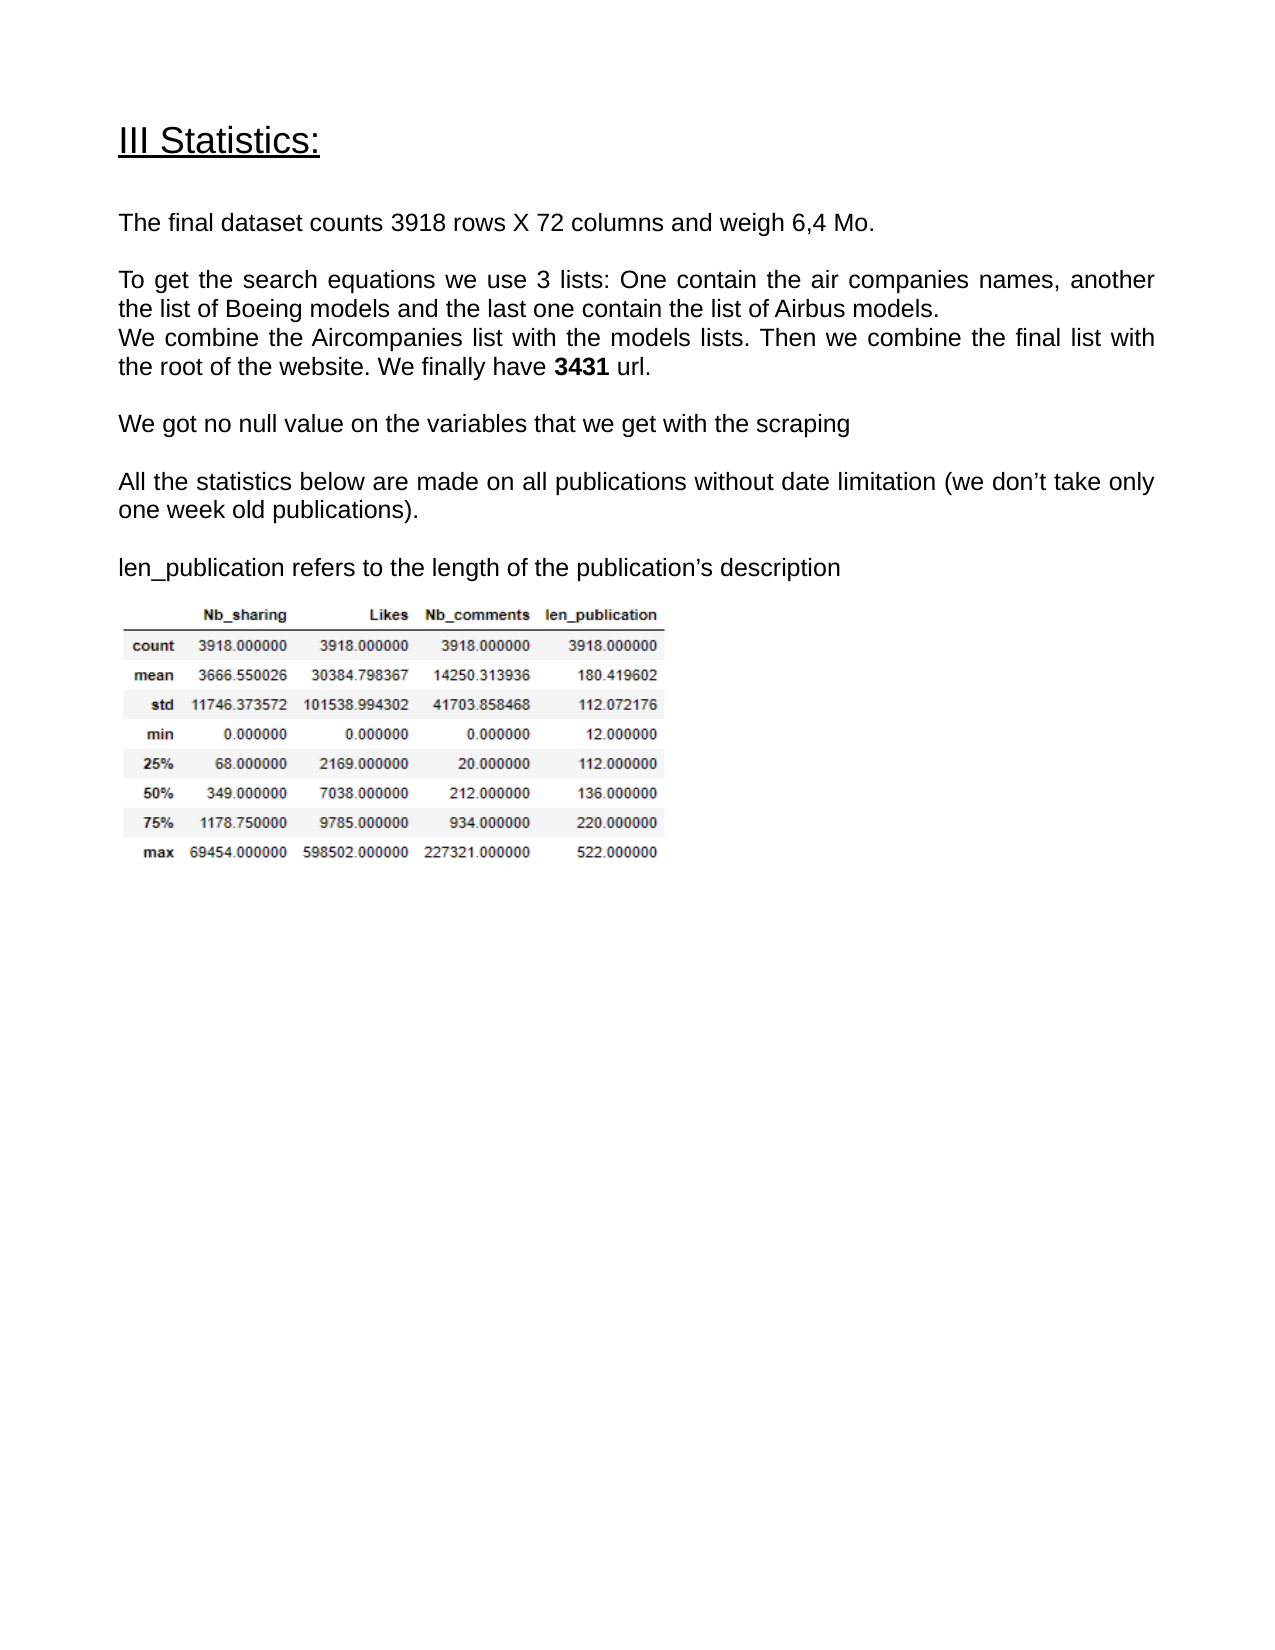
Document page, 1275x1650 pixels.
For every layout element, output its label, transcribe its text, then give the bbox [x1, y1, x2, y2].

picture [118, 596, 669, 871]
text The final dataset counts 3918 rows X 72 columns and weigh 6,4 Mo. [118, 208, 1157, 237]
text All the statistics below are made on all publications without date limitation (we don’t take only one week old publications). [118, 467, 1157, 524]
text We combine the Aircompanies list with the models lists. Then we combine the final list with the root of the website. We finally have 3431 url. [118, 323, 1157, 381]
text To get the search equations we use 3 lists: One contain the air companies names, another the list of Boeing models and the last one contain the list of Airbus models. [118, 266, 1157, 323]
text III Statistics: [118, 118, 1157, 161]
text We got no null value on the variables that we get with the scraping [118, 409, 1157, 438]
text len_publication refers to the length of the publication’s description [118, 553, 1157, 582]
